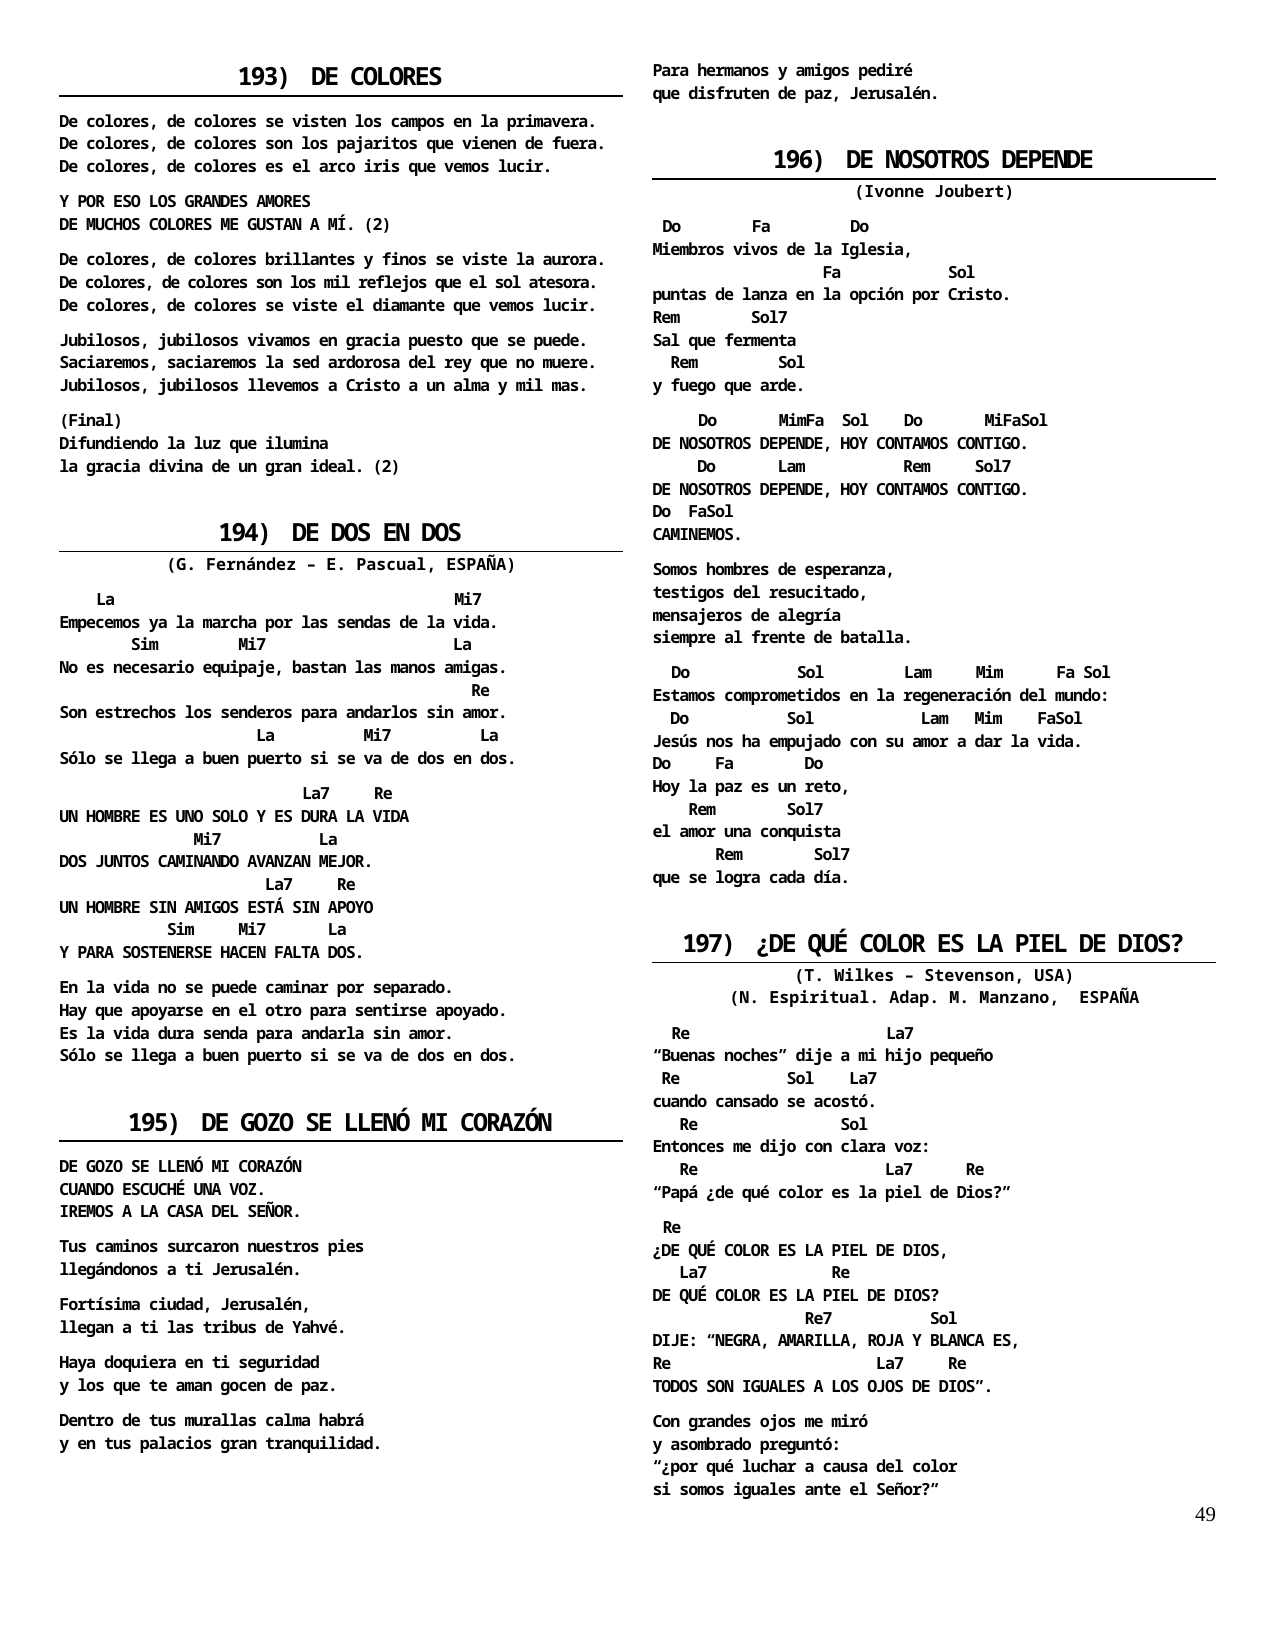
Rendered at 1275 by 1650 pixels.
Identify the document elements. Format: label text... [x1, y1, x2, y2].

text La Mi7 Empecemos ya la marcha por las sendas de la vida. Sim Mi7 La No es necesario equipaje, bastan las manos amigas. Re Son estrechos los senderos para andarlos sin amor. La Mi7 La Sólo se llega a buen puerto si se va de dos en dos. [59, 588, 623, 769]
subtitle De Dos En Dos [59, 515, 623, 551]
subtitle De Nosotros Depende [652, 142, 1216, 178]
text Do Sol Lam Mim Fa Sol Estamos comprometidos en la regeneración del mundo: Do Sol Lam Mim FaSol Jesús nos ha empujado con su amor a dar la vida. Do Fa Do Hoy la paz es un reto, Rem Sol7 el amor una conquista Rem Sol7 que se logra cada día. [652, 661, 1216, 888]
text DE GOZO SE LLENÓ MI CORAZÓN CUANDO ESCUCHÉ UNA VOZ. IREMOS A LA CASA DEL SEÑOR. [59, 1154, 623, 1223]
text (G. Fernández – E. Pascual, ESPAÑA) [59, 552, 623, 575]
text (T. Wilkes – Stevenson, USA) (N. Espiritual. Adap. M. Manzano, ESPAÑA [652, 963, 1216, 1009]
text Y POR ESO LOS GRANDES AMORES DE MUCHOS COLORES ME GUSTAN A MÍ. (2) [59, 190, 623, 235]
text Dentro de tus murallas calma habrá y en tus palacios gran tranquilidad. [59, 1409, 623, 1454]
text De colores, de colores brillantes y finos se viste la aurora. De colores, de colores son los mil reflejos que el sol atesora. De colores, de colores se viste el diamante que vemos lucir. [59, 248, 623, 316]
text Somos hombres de esperanza, testigos del resucitado, mensajeros de alegría siempre al frente de batalla. [652, 558, 1216, 649]
text Re ¿DE QUÉ COLOR ES LA PIEL DE DIOS, La7 Re DE QUÉ COLOR ES LA PIEL DE DIOS? Re7 Sol DIJE: “NEGRA, AMARILLA, ROJA Y BLANCA ES, Re La7 Re TODOS SON IGUALES A LOS OJOS DE DIOS”. [652, 1216, 1216, 1397]
text Fortísima ciudad, Jerusalén, llegan a ti las tribus de Yahvé. [59, 1293, 623, 1338]
text Tus caminos surcaron nuestros pies llegándonos a ti Jerusalén. [59, 1235, 623, 1281]
text Re La7 “Buenas noches” dije a mi hijo pequeño Re Sol La7 cuando cansado se acostó. Re Sol Entonces me dijo con clara voz: Re La7 Re “Papá ¿de qué color es la piel de Dios?” [652, 1021, 1216, 1203]
text Para hermanos y amigos pediré que disfruten de paz, Jerusalén. [652, 59, 1216, 104]
subtitle De Colores [59, 59, 623, 95]
text Jubilosos, jubilosos vivamos en gracia puesto que se puede. Saciaremos, saciaremos la sed ardorosa del rey que no muere. Jubilosos, jubilosos llevemos a Cristo a un alma y mil mas. [59, 328, 623, 397]
text Do MimFa Sol Do MiFaSol De nosotros depende, hoy contamos contigo. Do Lam Rem Sol7 De nosotros depende, hoy contamos contigo. Do FaSol Caminemos. [652, 409, 1216, 545]
subtitle De Gozo Se Llenó Mi Corazón [59, 1104, 623, 1140]
text Haya doquiera en ti seguridad y los que te aman gocen de paz. [59, 1351, 623, 1396]
text Con grandes ojos me miró y asombrado preguntó: “¿por qué luchar a causa del color si somos iguales ante el Señor?” [652, 1410, 1216, 1501]
subtitle ¿De Qué Color Es La Piel De Dios? [652, 926, 1216, 962]
text (Ivonne Joubert) [652, 180, 1216, 202]
text De colores, de colores se visten los campos en la primavera. De colores, de colores son los pajaritos que vienen de fuera. De colores, de colores es el arco iris que vemos lucir. [59, 109, 623, 177]
text (Final) Difundiendo la luz que ilumina la gracia divina de un gran ideal. (2) [59, 409, 623, 477]
text La7 Re UN HOMBRE ES UNO SOLO Y ES DURA LA VIDA Mi7 La DOS JUNTOS CAMINANDO AVANZAN MEJOR. La7 Re UN HOMBRE SIN AMIGOS ESTÁ SIN APOYO Sim Mi7 La Y PARA SOSTENERSE HACEN FALTA DOS. [59, 782, 623, 963]
text En la vida no se puede caminar por separado. Hay que apoyarse en el otro para sentirse apoyado. Es la vida dura senda para andarla sin amor. Sólo se llega a buen puerto si se va de dos en dos. [59, 976, 623, 1067]
text Do Fa Do Miembros vivos de la Iglesia, Fa Sol puntas de lanza en la opción por Cristo. Rem Sol7 Sal que fermenta Rem Sol y fuego que arde. [652, 215, 1216, 397]
